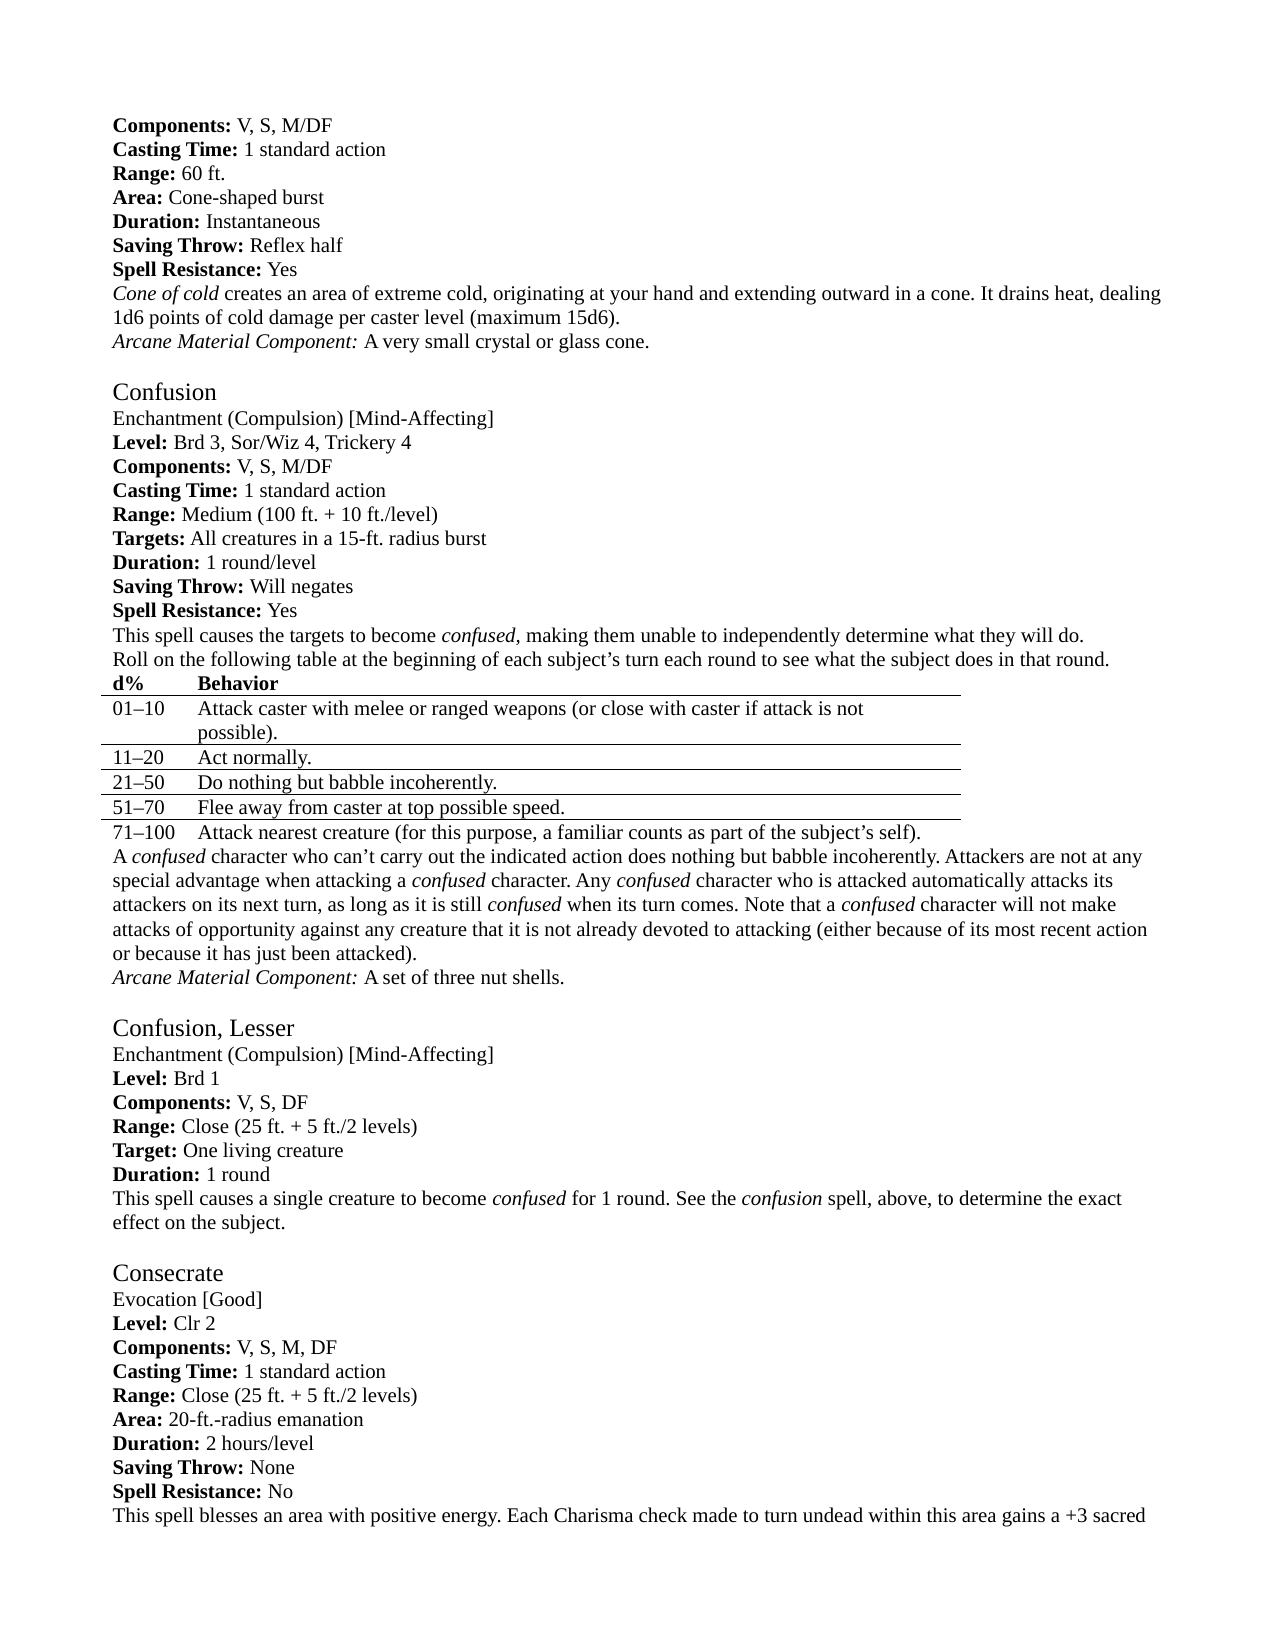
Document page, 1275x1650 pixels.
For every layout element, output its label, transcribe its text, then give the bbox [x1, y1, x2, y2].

table_cell 51–70 [101, 795, 186, 819]
text Enchantment (Compulsion) [Mind-Affecting] [112, 406, 1162, 430]
table_cell Attack nearest creature (for this purpose, a familiar counts as part of the subject’s self). [186, 820, 961, 844]
table_header d% [101, 671, 186, 695]
text Range: Close (25 ft. + 5 ft./2 levels) [112, 1114, 1162, 1138]
table_cell Do nothing but babble incoherently. [186, 770, 961, 794]
text Confusion, Lesser [112, 1013, 1162, 1041]
text Confusion [112, 377, 1162, 406]
text Targets: All creatures in a 15-ft. radius burst [112, 526, 1162, 550]
text Duration: 2 hours/level [112, 1431, 1162, 1455]
table_cell 71–100 [101, 820, 186, 844]
text Evocation [Good] [112, 1287, 1162, 1311]
text Duration: 1 round/level [112, 550, 1162, 574]
text Range: Medium (100 ft. + 10 ft./level) [112, 502, 1162, 526]
text This spell causes the targets to become confused, making them unable to independently determine what they will do. [112, 622, 1162, 647]
table_cell Act normally. [186, 745, 961, 769]
text Duration: Instantaneous [112, 209, 1162, 233]
table_cell 11–20 [101, 745, 186, 769]
text Saving Throw: Will negates [112, 574, 1162, 598]
text Consecrate [112, 1258, 1162, 1287]
text Level: Brd 1 [112, 1066, 1162, 1089]
text Target: One living creature [112, 1138, 1162, 1162]
text Duration: 1 round [112, 1162, 1162, 1186]
text Components: V, S, M/DF [112, 112, 1162, 137]
text Area: 20-ft.-radius emanation [112, 1407, 1162, 1431]
text Arcane Material Component: A set of three nut shells. [112, 964, 1162, 989]
text Components: V, S, DF [112, 1089, 1162, 1114]
text Saving Throw: None [112, 1455, 1162, 1479]
text Enchantment (Compulsion) [Mind-Affecting] [112, 1041, 1162, 1066]
text Cone of cold creates an area of extreme cold, originating at your hand and extending outward in a cone. It drains heat, dealing 1d6 points of cold damage per caster level (maximum 15d6). [112, 281, 1162, 329]
text Spell Resistance: No [112, 1479, 1162, 1503]
table_cell 21–50 [101, 770, 186, 794]
text This spell blesses an area with positive energy. Each Charisma check made to turn undead within this area gains a +3 sacred [112, 1503, 1162, 1527]
table_cell Attack caster with melee or ranged weapons (or close with caster if attack is not possible). [186, 696, 961, 744]
text Spell Resistance: Yes [112, 257, 1162, 281]
text This spell causes a single creature to become confused for 1 round. See the confusion spell, above, to determine the exact effect on the subject. [112, 1186, 1162, 1234]
text Casting Time: 1 standard action [112, 478, 1162, 502]
text Level: Clr 2 [112, 1311, 1162, 1335]
text Saving Throw: Reflex half [112, 233, 1162, 257]
text Casting Time: 1 standard action [112, 137, 1162, 161]
table_cell Flee away from caster at top possible speed. [186, 795, 961, 819]
text Arcane Material Component: A very small crystal or glass cone. [112, 329, 1162, 353]
table_cell 01–10 [101, 696, 186, 744]
text Range: Close (25 ft. + 5 ft./2 levels) [112, 1383, 1162, 1407]
text Level: Brd 3, Sor/Wiz 4, Trickery 4 [112, 430, 1162, 454]
text Area: Cone-shaped burst [112, 185, 1162, 209]
text A confused character who can’t carry out the indicated action does nothing but babble incoherently. Attackers are not at any special advantage when attacking a confused character. Any confused character who is attacked automatically attacks its attackers on its next turn, as long as it is still confused when its turn comes. Note that a confused character will not make attacks of opportunity against any creature that it is not already devoted to attacking (either because of its most recent action or because it has just been attacked). [112, 844, 1162, 964]
text Range: 60 ft. [112, 161, 1162, 185]
text Components: V, S, M, DF [112, 1335, 1162, 1359]
text Spell Resistance: Yes [112, 598, 1162, 622]
text Roll on the following table at the beginning of each subject’s turn each round to see what the subject does in that round. [112, 647, 1162, 671]
text Components: V, S, M/DF [112, 454, 1162, 478]
text Casting Time: 1 standard action [112, 1359, 1162, 1383]
table_header Behavior [186, 671, 961, 695]
